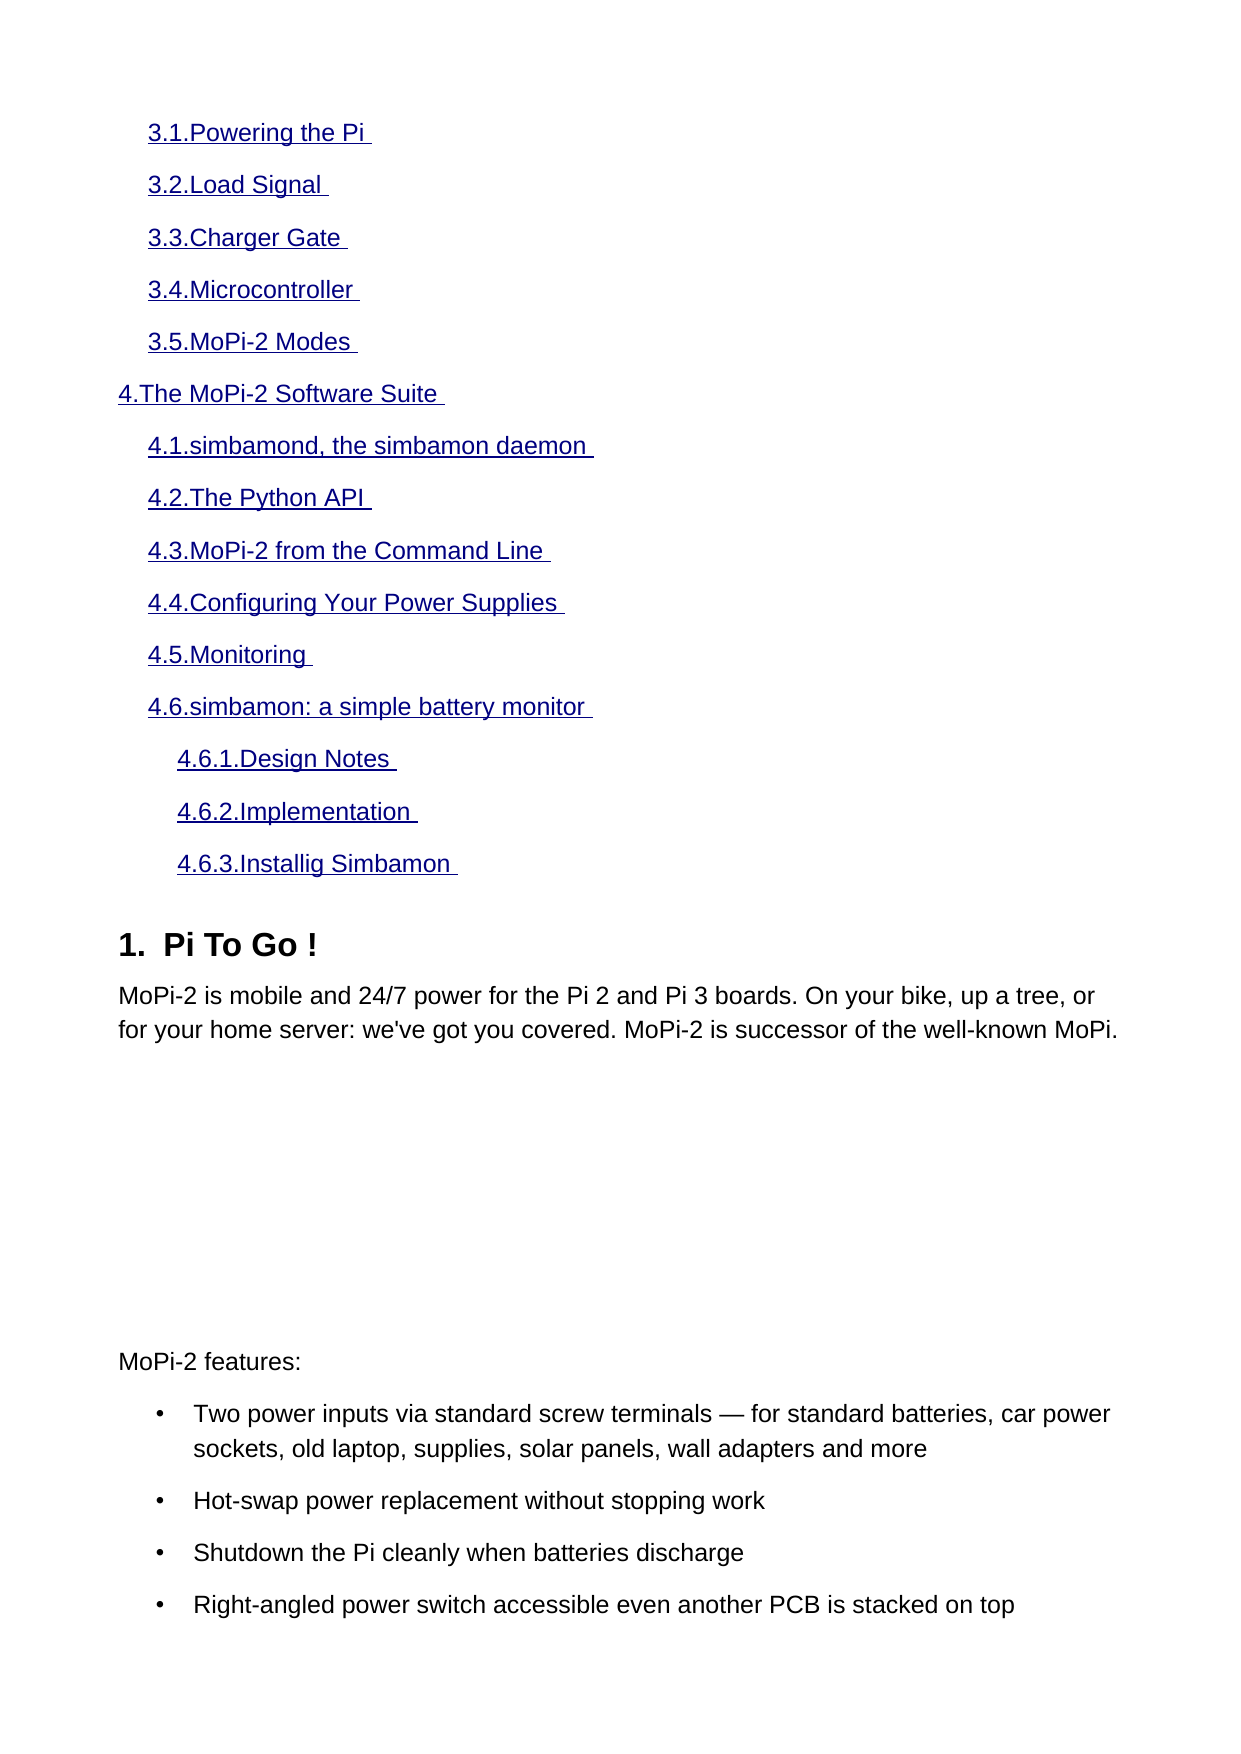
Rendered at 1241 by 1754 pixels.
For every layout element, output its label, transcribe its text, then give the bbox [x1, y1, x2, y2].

text 4.The MoPi-2 Software Suite [118, 379, 1122, 408]
text 4.4.Configuring Your Power Supplies [148, 588, 1122, 617]
text 4.3.MoPi-2 from the Command Line [148, 536, 1122, 564]
text 3.4.Microcontroller [148, 275, 1122, 303]
text MoPi-2 features: [118, 1067, 1122, 1376]
text 4.1.simbamond, the simbamon daemon [148, 431, 1122, 460]
text 4.5.Monitoring [148, 640, 1122, 669]
text 4.6.simbamon: a simple battery monitor [148, 692, 1122, 721]
text 3.1.Powering the Pi [148, 118, 1122, 147]
text 3.5.MoPi-2 Modes [148, 327, 1122, 356]
list Right-angled power switch accessible even another PCB is stacked on top [156, 1590, 1122, 1619]
text MoPi-2 is mobile and 24/7 power for the Pi 2 and Pi 3 boards. On your bike, up a tree, or for your home server: we've got you covered. MoPi-2 is successor of the well-known MoPi. [118, 981, 1122, 1044]
text 4.2.The Python API [148, 483, 1122, 512]
text 4.6.2.Implementation [177, 797, 1122, 825]
list Shutdown the Pi cleanly when batteries discharge [156, 1538, 1122, 1567]
text 4.6.1.Design Notes [177, 744, 1122, 773]
list Hot-swap power replacement without stopping work [156, 1486, 1122, 1514]
list Two power inputs via standard screw terminals — for standard batteries, car power sockets, old laptop, supplies, solar panels, wall adapters and more [156, 1399, 1122, 1462]
text 3.3.Charger Gate [148, 222, 1122, 251]
text 3.2.Load Signal [148, 170, 1122, 199]
text 4.6.3.Installig Simbamon [177, 849, 1122, 877]
subtitle Pi To Go ! [118, 924, 1122, 963]
